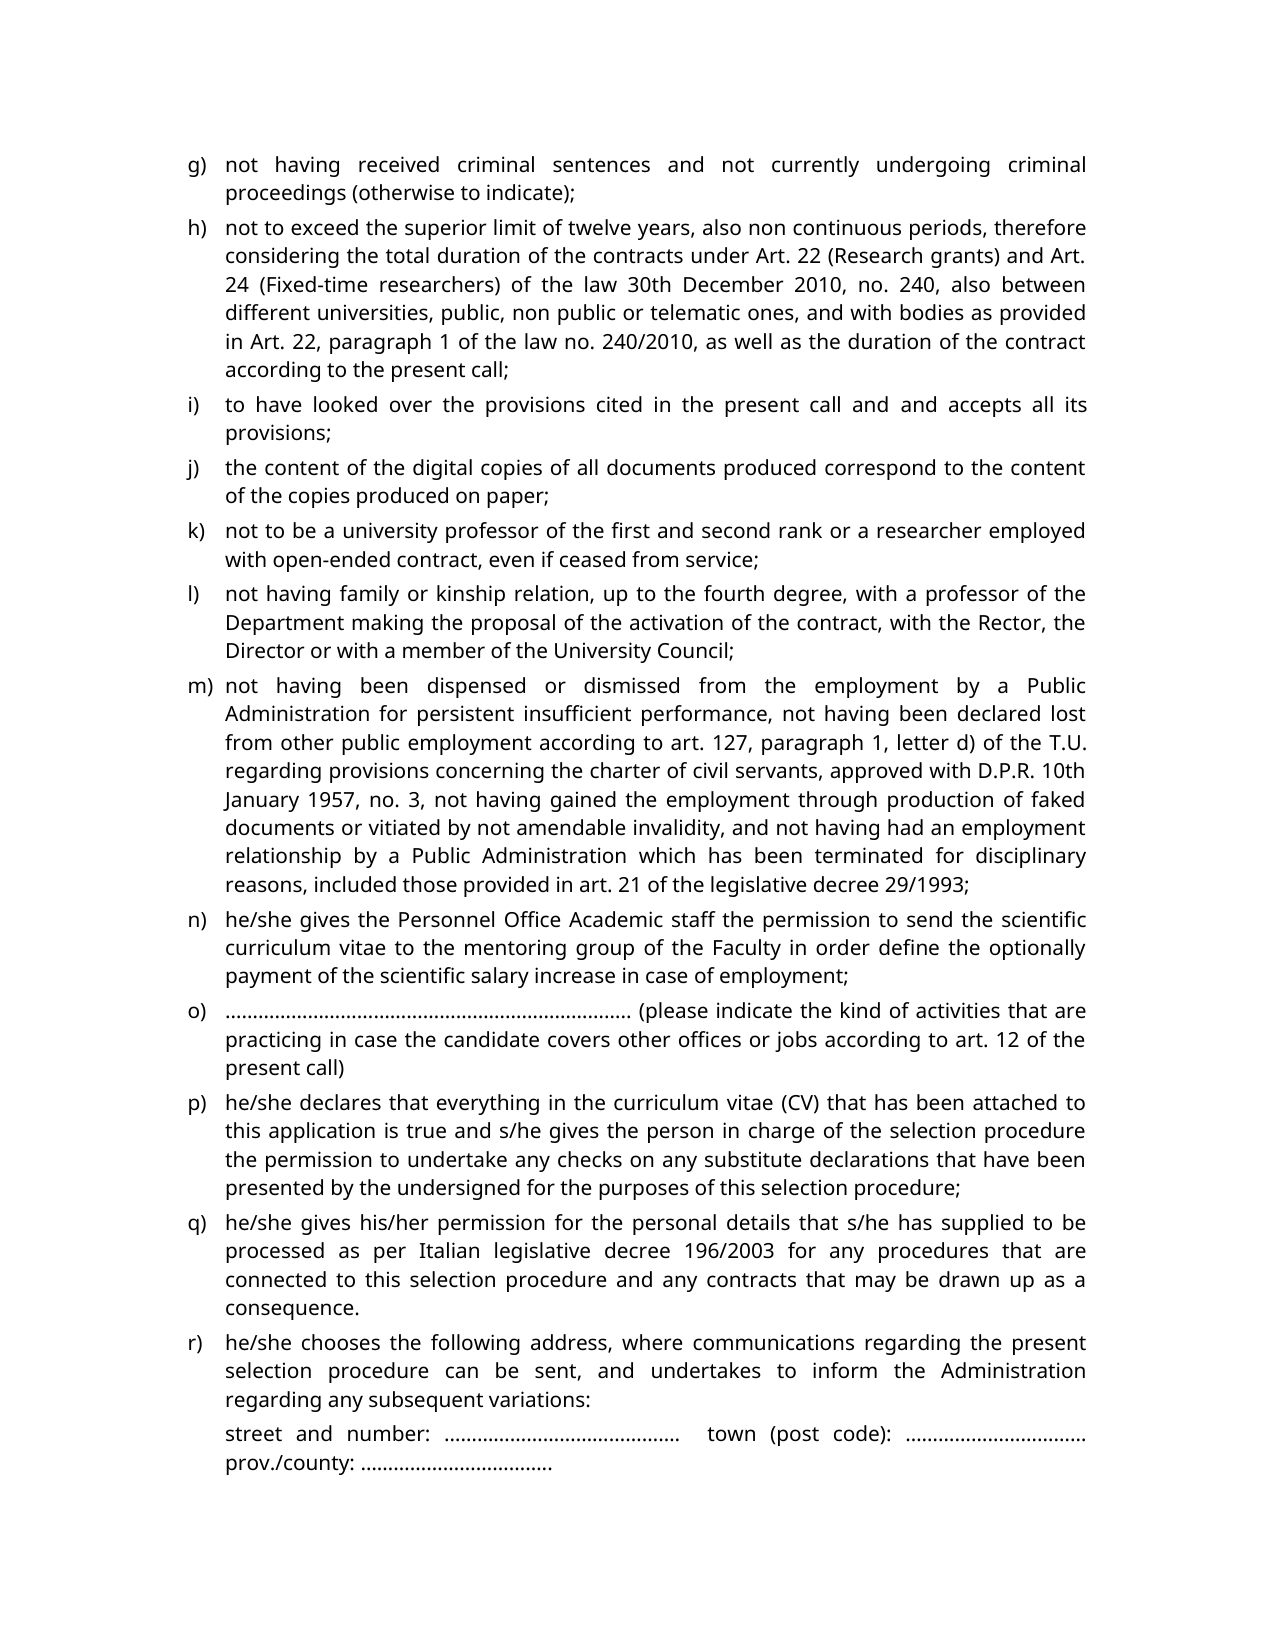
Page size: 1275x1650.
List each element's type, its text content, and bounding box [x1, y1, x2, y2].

text street and number: ……………………………………. town (post code): …………………………… prov./county: …………………………….. [225, 1419, 1087, 1476]
list he/she gives his/her permission for the personal details that s/he has supplied to be processed as per Italian legislative decree 196/2003 for any procedures that are connected to this selection procedure and any contracts that may be drawn up as a consequence. [187, 1208, 1087, 1322]
list the content of the digital copies of all documents produced correspond to the content of the copies produced on paper; [187, 453, 1087, 510]
list not having family or kinship relation, up to the fourth degree, with a professor of the Department making the proposal of the activation of the contract, with the Rector, the Director or with a member of the University Council; [187, 579, 1087, 665]
list ……………………………………………………………….. (please indicate the kind of activities that are practicing in case the candidate covers other offices or jobs according to art. 12 of the present call) [187, 996, 1087, 1082]
list not having been dispensed or dismissed from the employment by a Public Administration for persistent insufficient performance, not having been declared lost from other public employment according to ar­t. 127, paragraph 1, letter d) of the T.U. regarding provisions concerning the charter of civil servants, approved with D.P.R. 10th January 1957, no. 3, not having gained the employment through production of faked documents or vitiated by not amendable invalidity, and not having had an employment relationship by a Public Administration which has been terminated for disciplinary reasons, included those provided in art. 21 of the legislative decree 29/1993; [187, 671, 1087, 898]
list he/she declares that everything in the curriculum vitae (CV) that has been attached to this application is true and s/he gives the person in charge of the selection procedure the permission to undertake any checks on any substitute declarations that have been presented by the undersigned for the purposes of this selection procedure; [187, 1088, 1087, 1202]
list not to exceed the superior limit of twelve years, also non continuous periods, therefore considering the total duration of the contracts under Art. 22 (Research grants) and Art. 24 (Fixed-time researchers) of the law 30th December 2010, no. 240, also between different universities, public, non public or telematic ones, and with bodies as provided in Art. 22, paragraph 1 of the law no. 240/2010, as well as the duration of the contract according to the present call; [187, 213, 1087, 384]
list he/she gives the Personnel Office Academic staff the permission to send the scientific curriculum vitae to the mentoring group of the Faculty in order define the optionally payment of the scientific salary increase in case of employment; [187, 905, 1087, 990]
list to have looked over the provisions cited in the present call and and accepts all its provisions; [187, 390, 1087, 447]
list not having received criminal sentences and not currently undergoing criminal proceedings (otherwise to indicate); [187, 150, 1087, 207]
list he/she chooses the following address, where communications regarding the present selection procedure can be sent, and undertakes to inform the Administration regarding any subsequent variations: [187, 1328, 1087, 1413]
list not to be a university professor of the first and second rank or a researcher employed with open-ended contract, even if ceased from service; [187, 516, 1087, 573]
